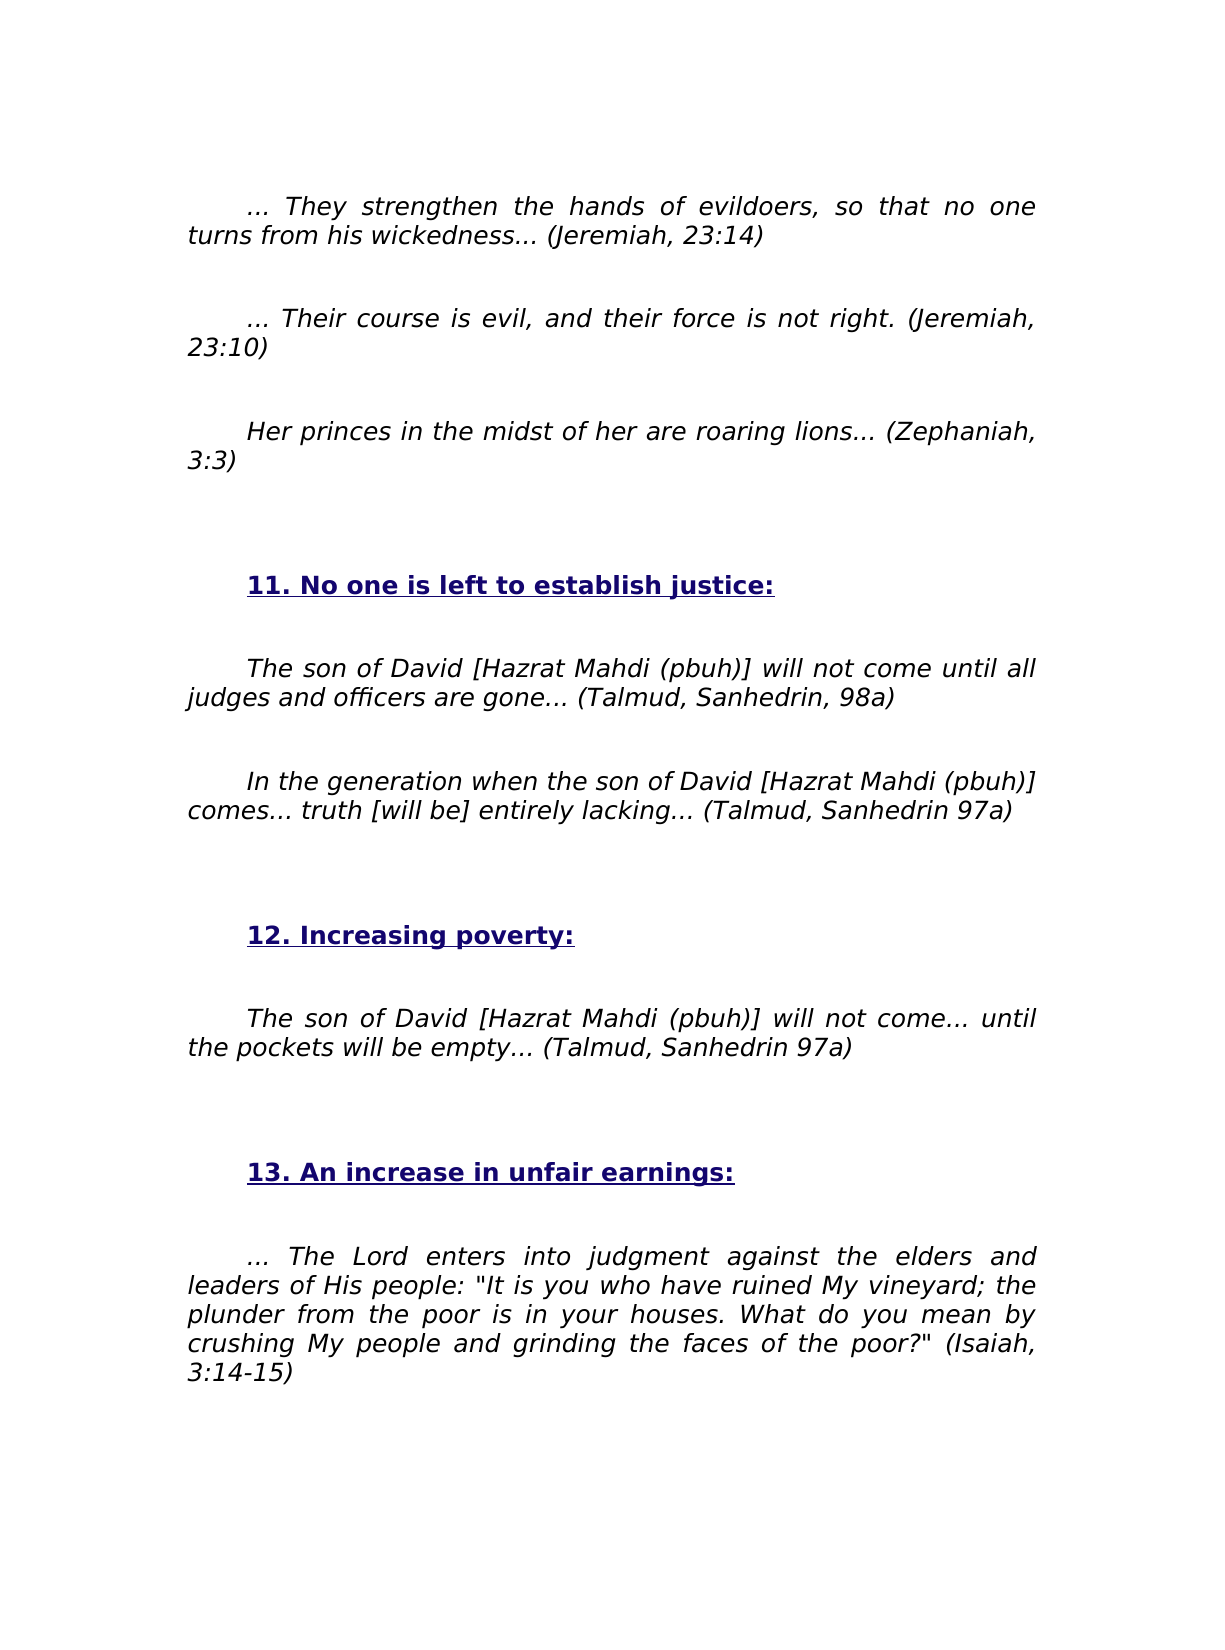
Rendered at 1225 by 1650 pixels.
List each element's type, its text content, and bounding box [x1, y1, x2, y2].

text 12. Increasing poverty: [187, 921, 1037, 950]
text The son of David [Hazrat Mahdi (pbuh)] will not come until all judges and officers are gone... (Talmud, Sanhedrin, 98a) [187, 654, 1037, 712]
text ... They strengthen the hands of evildoers, so that no one turns from his wickedness... (Jeremiah, 23:14) [187, 192, 1037, 250]
text 11. No one is left to establish justice: [187, 571, 1037, 600]
text In the generation when the son of David [Hazrat Mahdi (pbuh)] comes... truth [will be] entirely lacking... (Talmud, Sanhedrin 97a) [187, 767, 1037, 825]
text Her princes in the midst of her are roaring lions... (Zephaniah, 3:3) [187, 417, 1037, 475]
text 13. An increase in unfair earnings: [187, 1158, 1037, 1187]
text The son of David [Hazrat Mahdi (pbuh)] will not come... until the pockets will be empty... (Talmud, Sanhedrin 97a) [187, 1004, 1037, 1062]
text ... Their course is evil, and their force is not right. (Jeremiah, 23:10) [187, 304, 1037, 362]
text ... The Lord enters into judgment against the elders and leaders of His people: "It is you who have ruined My vineyard; the plunder from the poor is in your houses. What do you mean by crushing My people and grinding the faces of the poor?" (Isaiah, 3:14-15) [187, 1242, 1037, 1387]
